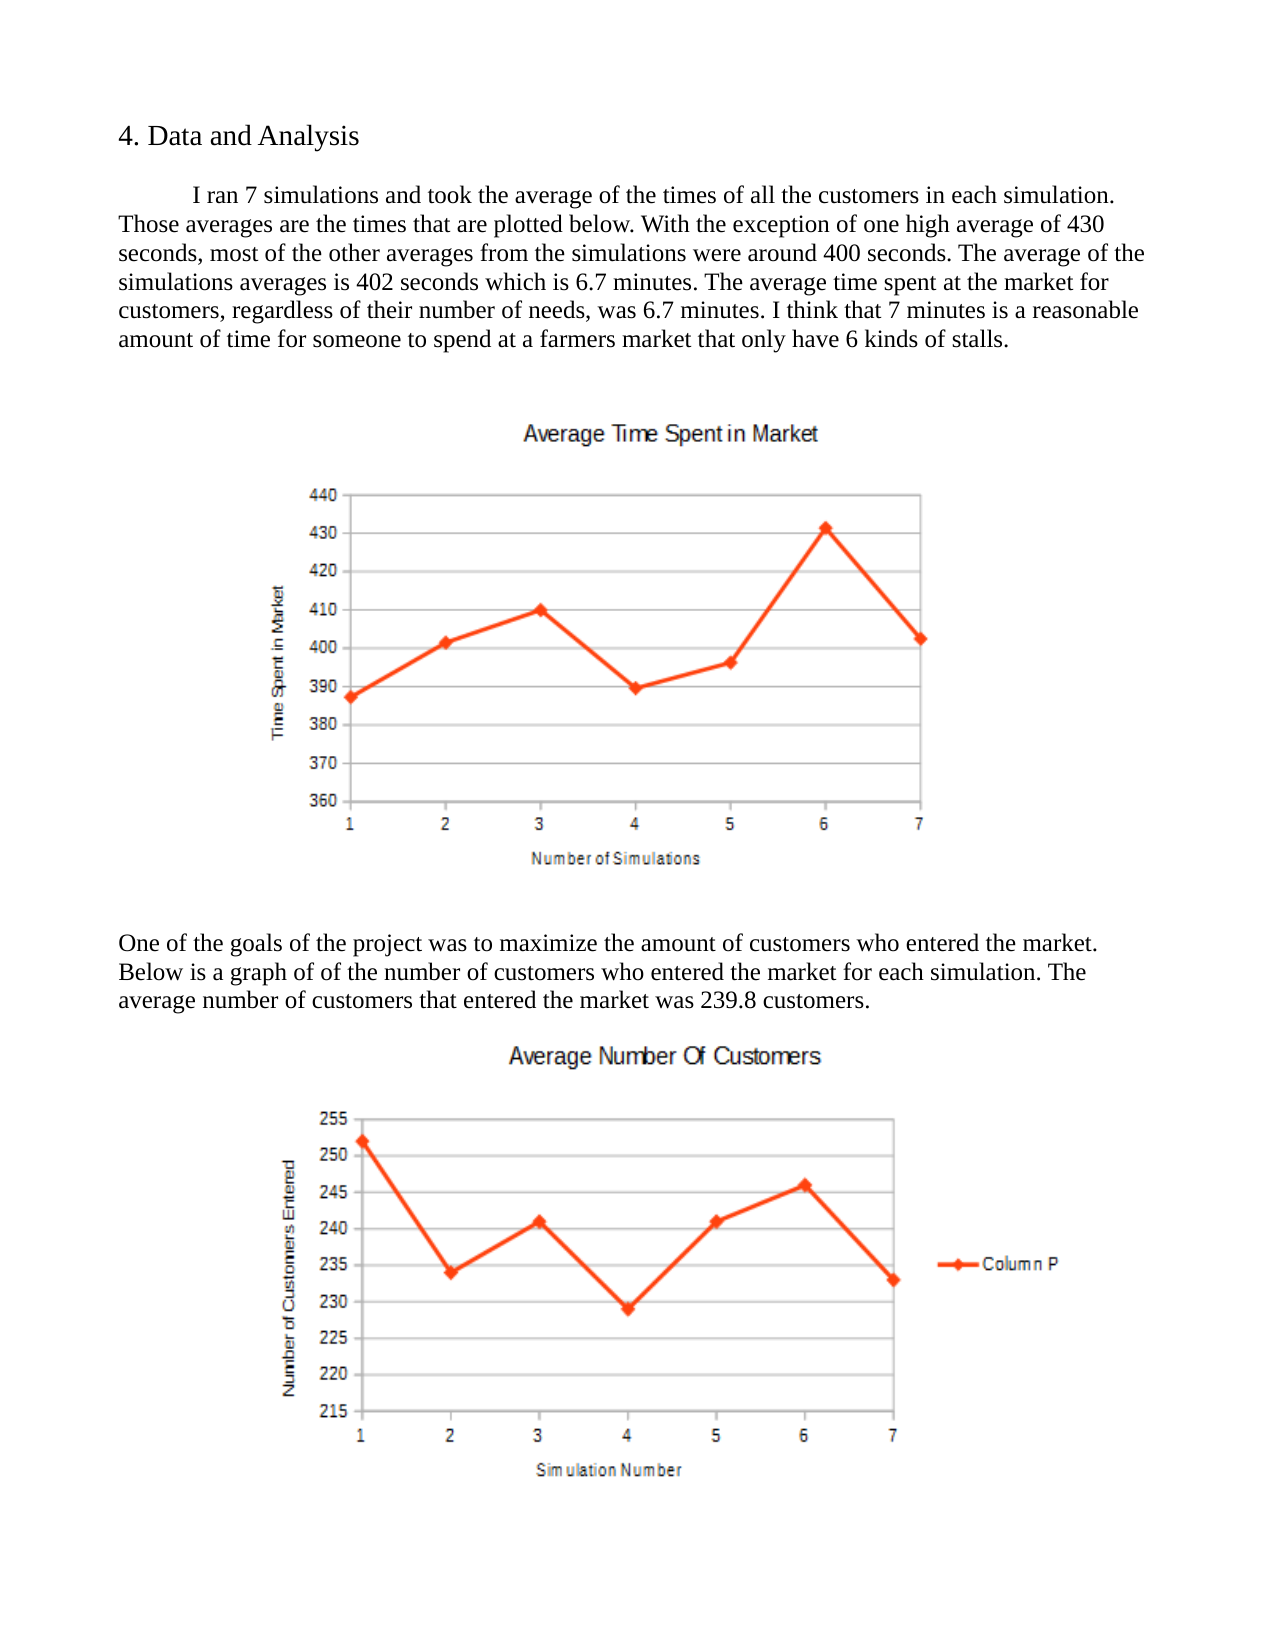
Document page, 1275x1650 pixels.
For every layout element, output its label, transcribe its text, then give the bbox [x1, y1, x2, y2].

picture [244, 398, 951, 896]
text 4. Data and Analysis [118, 118, 1157, 152]
text I ran 7 simulations and took the average of the times of all the customers in each simulation. Those averages are the times that are plotted below. With the exception of one high average of 430 seconds, most of the other averages from the simulations were around 400 seconds. The average of the simulations averages is 402 seconds which is 6.7 minutes. The average time spent at the market for customers, regardless of their number of needs, was 6.7 minutes. I think that 7 minutes is a reasonable amount of time for someone to spend at a farmers market that only have 6 kinds of stalls. [118, 180, 1157, 353]
text One of the goals of the project was to maximize the amount of customers who entered the market. Below is a graph of of the number of customers who entered the market for each simulation. The average number of customers that entered the market was 239.8 customers. [118, 928, 1157, 1014]
picture [256, 1027, 1072, 1501]
